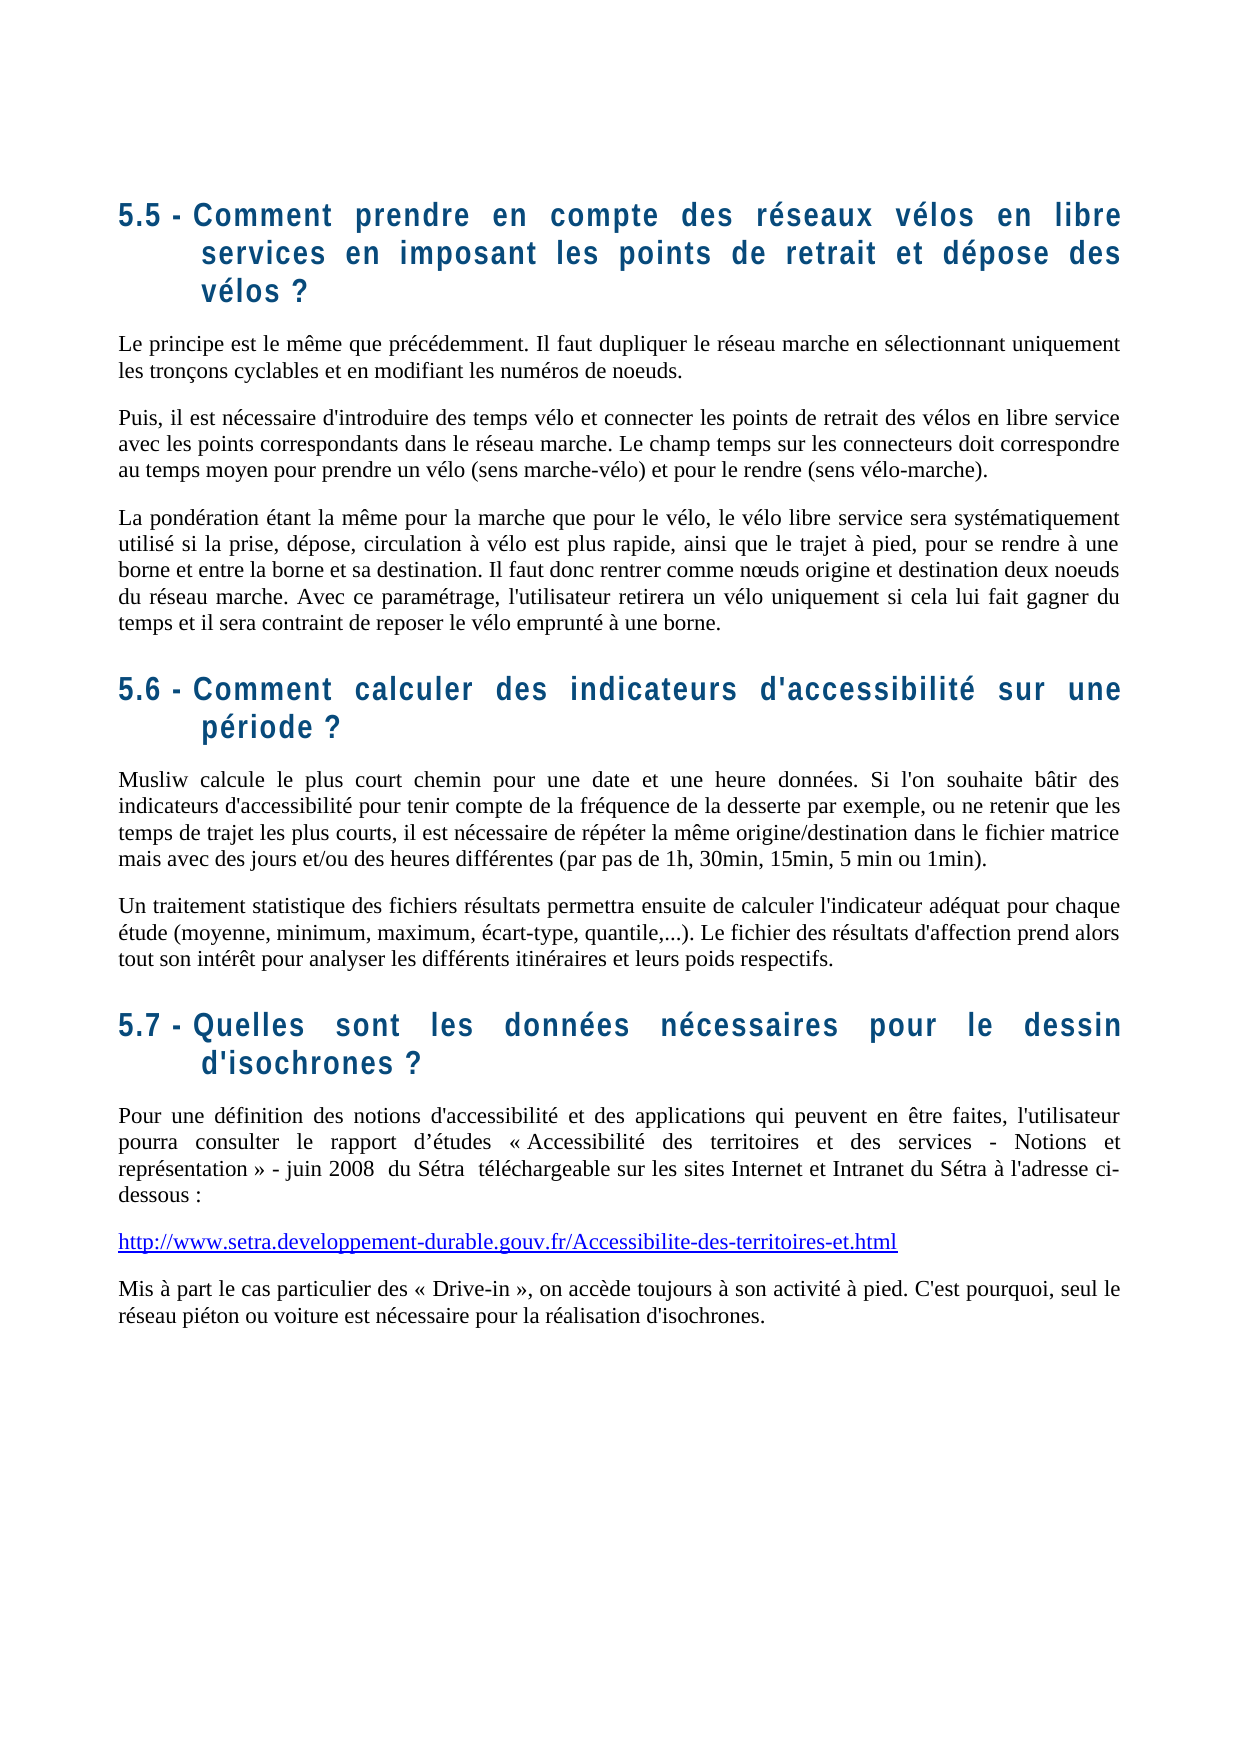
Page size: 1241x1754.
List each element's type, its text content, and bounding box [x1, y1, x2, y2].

text Musliw calcule le plus court chemin pour une date et une heure données. Si l'on souhaite bâtir des indicateurs d'accessibilité pour tenir compte de la fréquence de la desserte par exemple, ou ne retenir que les temps de trajet les plus courts, il est nécessaire de répéter la même origine/destination dans le fichier matrice mais avec des jours et/ou des heures différentes (par pas de 1h, 30min, 15min, 5 min ou 1min). [118, 766, 1122, 872]
text Le principe est le même que précédemment. Il faut dupliquer le réseau marche en sélectionnant uniquement les tronçons cyclables et en modifiant les numéros de noeuds. [118, 330, 1122, 383]
text Puis, il est nécessaire d'introduire des temps vélo et connecter les points de retrait des vélos en libre service avec les points correspondants dans le réseau marche. Le champ temps sur les connecteurs doit correspondre au temps moyen pour prendre un vélo (sens marche-vélo) et pour le rendre (sens vélo-marche). [118, 404, 1122, 483]
text Mis à part le cas particulier des « Drive-in », on accède toujours à son activité à pied. C'est pourquoi, seul le réseau piéton ou voiture est nécessaire pour la réalisation d'isochrones. [118, 1276, 1122, 1328]
subtitle Quelles sont les données nécessaires pour le dessin d'isochrones ? [118, 1005, 1122, 1081]
text La pondération étant la même pour la marche que pour le vélo, le vélo libre service sera systématiquement utilisé si la prise, dépose, circulation à vélo est plus rapide, ainsi que le trajet à pied, pour se rendre à une borne et entre la borne et sa destination. Il faut donc rentrer comme nœuds origine et destination deux noeuds du réseau marche. Avec ce paramétrage, l'utilisateur retirera un vélo uniquement si cela lui fait gagner du temps et il sera contraint de reposer le vélo emprunté à une borne. [118, 504, 1122, 636]
subtitle Comment calculer des indicateurs d'accessibilité sur une période ? [118, 669, 1122, 745]
text Pour une définition des notions d'accessibilité et des applications qui peuvent en être faites, l'utilisateur pourra consulter le rapport d’études « Accessibilité des territoires et des services - Notions et représentation » - juin 2008 du Sétra téléchargeable sur les sites Internet et Intranet du Sétra à l'adresse ci-dessous : [118, 1102, 1122, 1207]
text http://www.setra.developpement-durable.gouv.fr/Accessibilite-des-territoires-et.html [118, 1228, 1122, 1255]
text Un traitement statistique des fichiers résultats permettra ensuite de calculer l'indicateur adéquat pour chaque étude (moyenne, minimum, maximum, écart-type, quantile,...). Le fichier des résultats d'affection prend alors tout son intérêt pour analyser les différents itinéraires et leurs poids respectifs. [118, 892, 1122, 971]
subtitle Comment prendre en compte des réseaux vélos en libre services en imposant les points de retrait et dépose des vélos ? [118, 195, 1122, 309]
